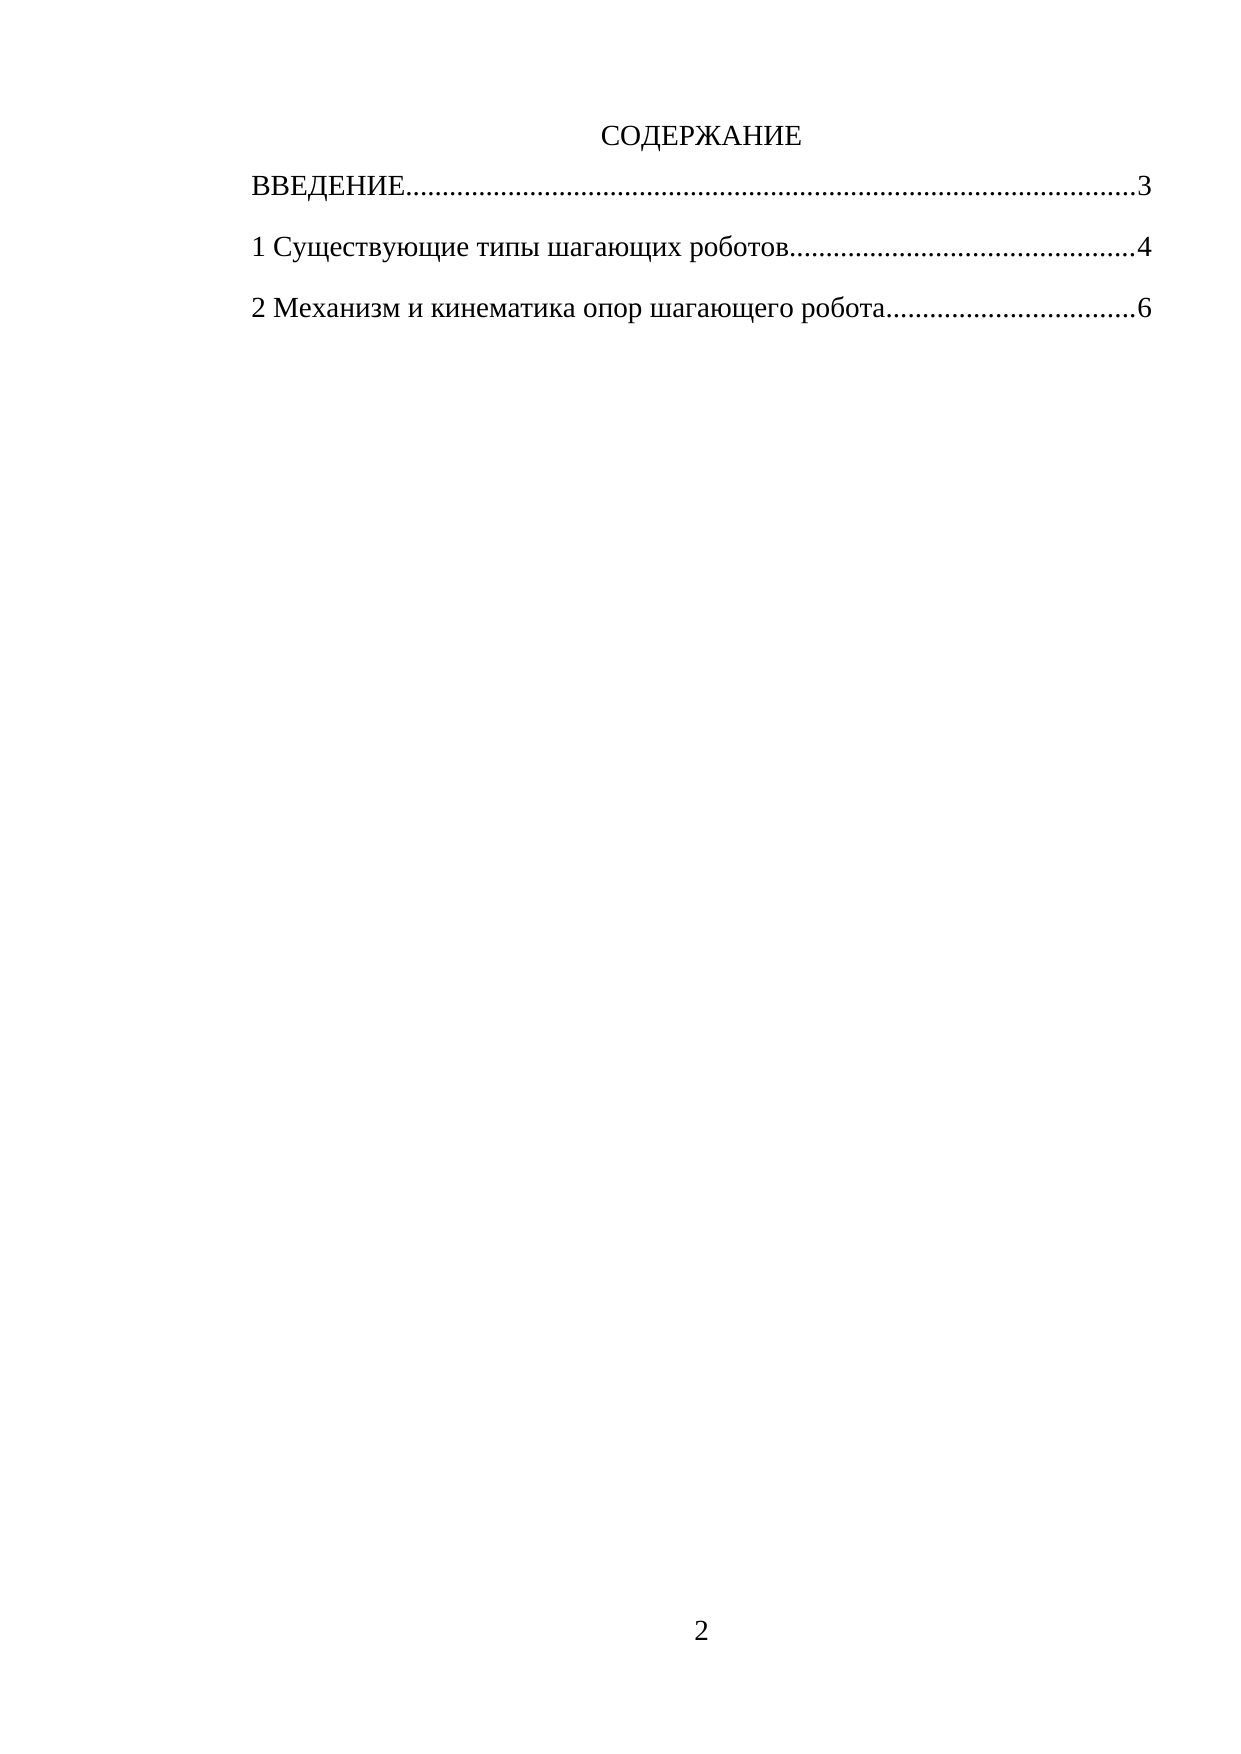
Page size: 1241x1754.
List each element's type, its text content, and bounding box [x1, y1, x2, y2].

text СОДЕРЖАНИЕ [177, 118, 1152, 152]
text 2 Механизм и кинематика опор шагающего робота 6 [177, 290, 1152, 323]
text ВВЕДЕНИЕ 3 [177, 168, 1152, 202]
text 1 Существующие типы шагающих роботов 4 [177, 229, 1152, 263]
